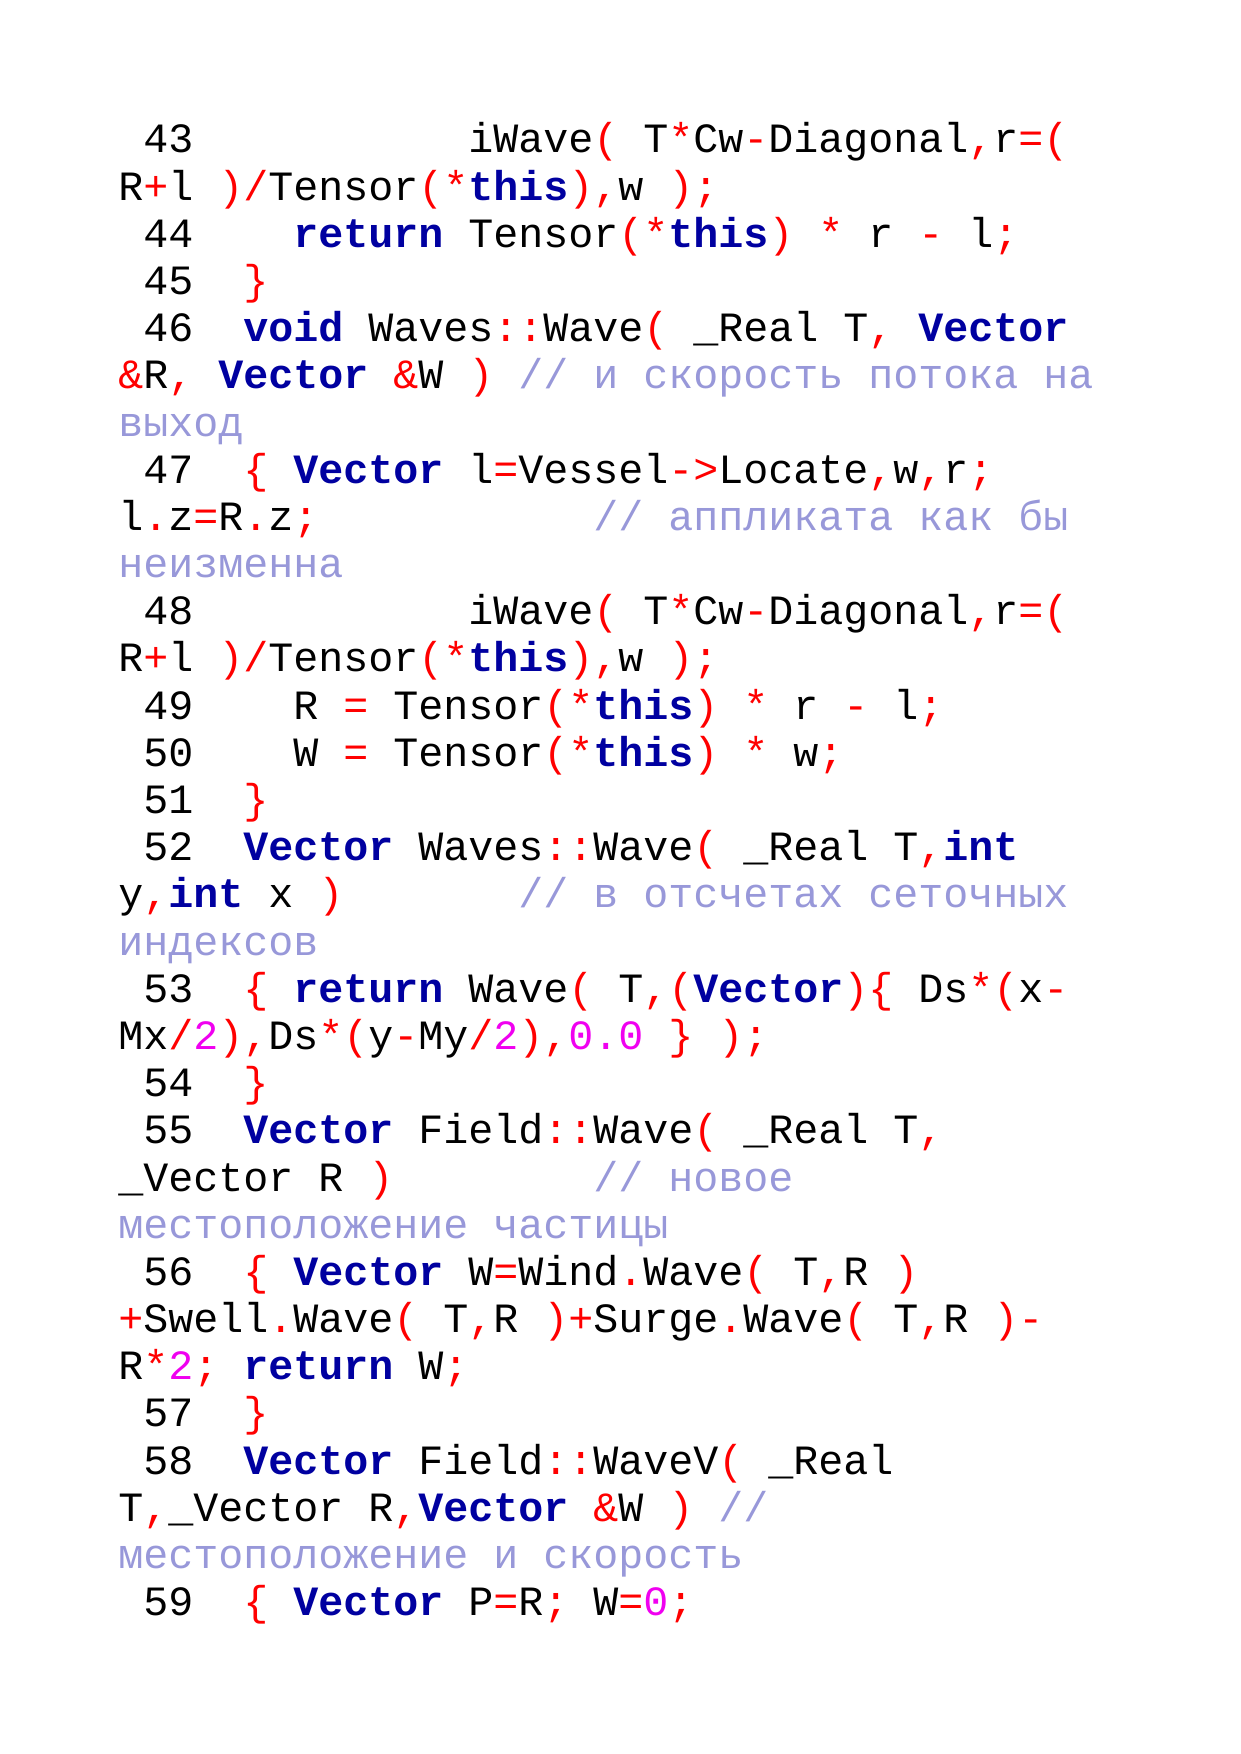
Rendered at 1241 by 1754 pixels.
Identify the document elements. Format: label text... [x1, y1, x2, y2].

subtitle 45 } [118, 260, 1122, 307]
subtitle 49 R = Tensor(*this) * r - l; [543, 684, 793, 732]
subtitle 49 R = Tensor(*this) * r - l; [843, 684, 893, 732]
subtitle 59 { Vector P=R; W=0; [118, 1581, 468, 1628]
subtitle 59 { Vector P=R; W=0; [543, 1581, 593, 1628]
subtitle 48 iWave( T*Cw-Diagonal,r=( R+l )/Tensor(*this),w ); [668, 590, 1122, 684]
subtitle 51 } [118, 779, 1122, 826]
subtitle 44 return Tensor(*this) * r - l; [118, 212, 1122, 260]
subtitle 56 { Vector W=Wind.Wave( T,R )+Swell.Wave( T,R )+Surge.Wave( T,R )-R*2; return W; [118, 1251, 1122, 1392]
subtitle 50 W = Tensor(*this) * w; [543, 732, 793, 779]
subtitle 55 Vector Field::Wave( _Real T, _Vector R ) // новое местоположение частицы [118, 1109, 1122, 1251]
subtitle 49 R = Tensor(*this) * r - l; [118, 684, 293, 732]
subtitle 49 R = Tensor(*this) * r - l; [343, 684, 393, 732]
subtitle 50 W = Tensor(*this) * w; [343, 732, 393, 779]
subtitle 52 Vector Waves::Wave( _Real T,int y,int x ) // в отсчетах сеточных индексов [118, 826, 1122, 967]
subtitle 43 iWave( T*Cw-Diagonal,r=( R+l )/Tensor(*this),w ); [668, 118, 1122, 212]
subtitle 53 { return Wave( T,(Vector){ Ds*(x-Mx/2),Ds*(y-My/2),0.0 } ); [118, 967, 1122, 1062]
subtitle 48 iWave( T*Cw-Diagonal,r=( R+l )/Tensor(*this),w ); [118, 590, 643, 684]
subtitle 46 void Waves::Wave( _Real T, Vector &R, Vector &W ) // и скорость потока на выход [118, 307, 1122, 448]
subtitle 59 { Vector P=R; W=0; [493, 1581, 518, 1628]
subtitle 49 R = Tensor(*this) * r - l; [918, 684, 1122, 732]
subtitle 58 Vector Field::WaveV( _Real T,_Vector R,Vector &W ) // местоположение и скорость [118, 1439, 1122, 1581]
subtitle 59 { Vector P=R; W=0; [618, 1581, 1122, 1628]
subtitle 54 } [118, 1062, 1122, 1109]
subtitle 50 W = Tensor(*this) * w; [818, 732, 1122, 779]
subtitle 57 } [118, 1392, 1122, 1439]
subtitle 43 iWave( T*Cw-Diagonal,r=( R+l )/Tensor(*this),w ); [118, 118, 643, 212]
subtitle 47 { Vector l=Vessel->Locate,w,r; l.z=R.z; // аппликата как бы неизменна [118, 448, 1122, 590]
subtitle 50 W = Tensor(*this) * w; [118, 732, 293, 779]
